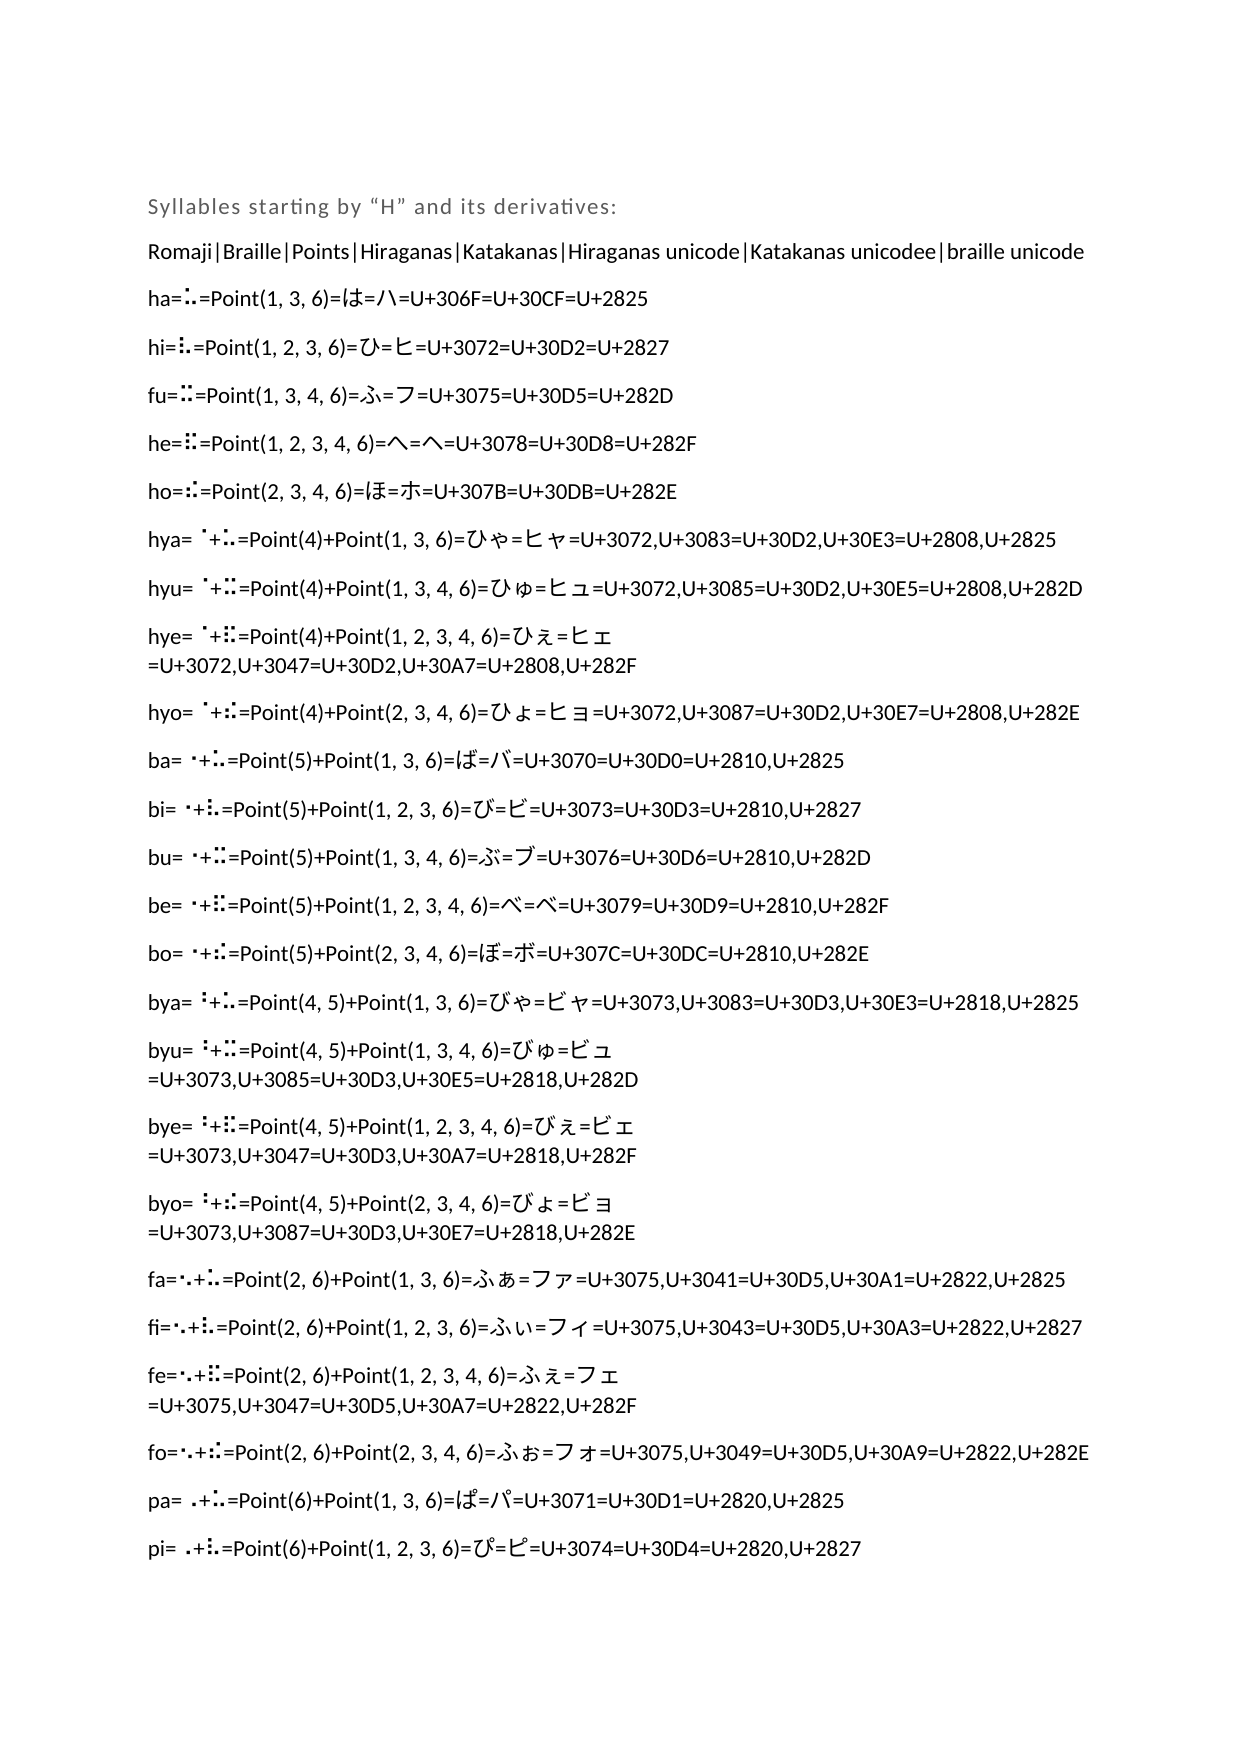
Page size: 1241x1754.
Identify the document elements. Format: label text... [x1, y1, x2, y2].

text hya=⠈+⠥=Point(4)+Point(1, 3, 6)=ひゃ=ヒャ=U+3072,U+3083=U+30D2,U+30E3=U+2808,U+2825 [148, 523, 1093, 555]
text hyo=⠈+⠮=Point(4)+Point(2, 3, 4, 6)=ひょ=ヒョ=U+3072,U+3087=U+30D2,U+30E7=U+2808,U+282E [148, 696, 1093, 727]
text ho=⠮=Point(2, 3, 4, 6)=ほ=ホ=U+307B=U+30DB=U+282E [148, 475, 1093, 506]
text fu=⠭=Point(1, 3, 4, 6)=ふ=フ=U+3075=U+30D5=U+282D [148, 379, 1093, 410]
text he=⠯=Point(1, 2, 3, 4, 6)=へ=ヘ=U+3078=U+30D8=U+282F [148, 427, 1093, 458]
text hye=⠈+⠯=Point(4)+Point(1, 2, 3, 4, 6)=ひぇ=ヒェ=U+3072,U+3047=U+30D2,U+30A7=U+2808,U+282F [148, 620, 1093, 679]
text bu=⠐+⠭=Point(5)+Point(1, 3, 4, 6)=ぶ=ブ=U+3076=U+30D6=U+2810,U+282D [148, 841, 1093, 872]
text bo=⠐+⠮=Point(5)+Point(2, 3, 4, 6)=ぼ=ボ=U+307C=U+30DC=U+2810,U+282E [148, 937, 1093, 969]
text pa=⠠+⠥=Point(6)+Point(1, 3, 6)=ぱ=パ=U+3071=U+30D1=U+2820,U+2825 [148, 1484, 1093, 1515]
text ha=⠥=Point(1, 3, 6)=は=ハ=U+306F=U+30CF=U+2825 [148, 282, 1093, 313]
text byu=⠘+⠭=Point(4, 5)+Point(1, 3, 4, 6)=びゅ=ビュ=U+3073,U+3085=U+30D3,U+30E5=U+2818,U+282D [148, 1034, 1093, 1093]
text Syllables starting by “H” and its derivatives: [148, 192, 1093, 221]
text bye=⠘+⠯=Point(4, 5)+Point(1, 2, 3, 4, 6)=びぇ=ビェ=U+3073,U+3047=U+30D3,U+30A7=U+2818,U+282F [148, 1110, 1093, 1170]
text fe=⠢+⠯=Point(2, 6)+Point(1, 2, 3, 4, 6)=ふぇ=フェ=U+3075,U+3047=U+30D5,U+30A7=U+2822,U+282F [148, 1359, 1093, 1419]
text byo=⠘+⠮=Point(4, 5)+Point(2, 3, 4, 6)=びょ=ビョ=U+3073,U+3087=U+30D3,U+30E7=U+2818,U+282E [148, 1187, 1093, 1246]
text Romaji|Braille|Points|Hiraganas|Katakanas|Hiraganas unicode|Katakanas unicodee|braille unicode [148, 237, 1093, 265]
text fo=⠢+⠮=Point(2, 6)+Point(2, 3, 4, 6)=ふぉ=フォ=U+3075,U+3049=U+30D5,U+30A9=U+2822,U+282E [148, 1436, 1093, 1467]
text fi=⠢+⠧=Point(2, 6)+Point(1, 2, 3, 6)=ふぃ=フィ=U+3075,U+3043=U+30D5,U+30A3=U+2822,U+2827 [148, 1311, 1093, 1342]
text hyu=⠈+⠭=Point(4)+Point(1, 3, 4, 6)=ひゅ=ヒュ=U+3072,U+3085=U+30D2,U+30E5=U+2808,U+282D [148, 572, 1093, 603]
text ba=⠐+⠥=Point(5)+Point(1, 3, 6)=ば=バ=U+3070=U+30D0=U+2810,U+2825 [148, 744, 1093, 776]
text pi=⠠+⠧=Point(6)+Point(1, 2, 3, 6)=ぴ=ピ=U+3074=U+30D4=U+2820,U+2827 [148, 1532, 1093, 1563]
text bi=⠐+⠧=Point(5)+Point(1, 2, 3, 6)=び=ビ=U+3073=U+30D3=U+2810,U+2827 [148, 793, 1093, 824]
text hi=⠧=Point(1, 2, 3, 6)=ひ=ヒ=U+3072=U+30D2=U+2827 [148, 331, 1093, 362]
text be=⠐+⠯=Point(5)+Point(1, 2, 3, 4, 6)=べ=ベ=U+3079=U+30D9=U+2810,U+282F [148, 889, 1093, 920]
text fa=⠢+⠥=Point(2, 6)+Point(1, 3, 6)=ふぁ=ファ=U+3075,U+3041=U+30D5,U+30A1=U+2822,U+2825 [148, 1263, 1093, 1294]
text bya=⠘+⠥=Point(4, 5)+Point(1, 3, 6)=びゃ=ビャ=U+3073,U+3083=U+30D3,U+30E3=U+2818,U+2825 [148, 986, 1093, 1017]
